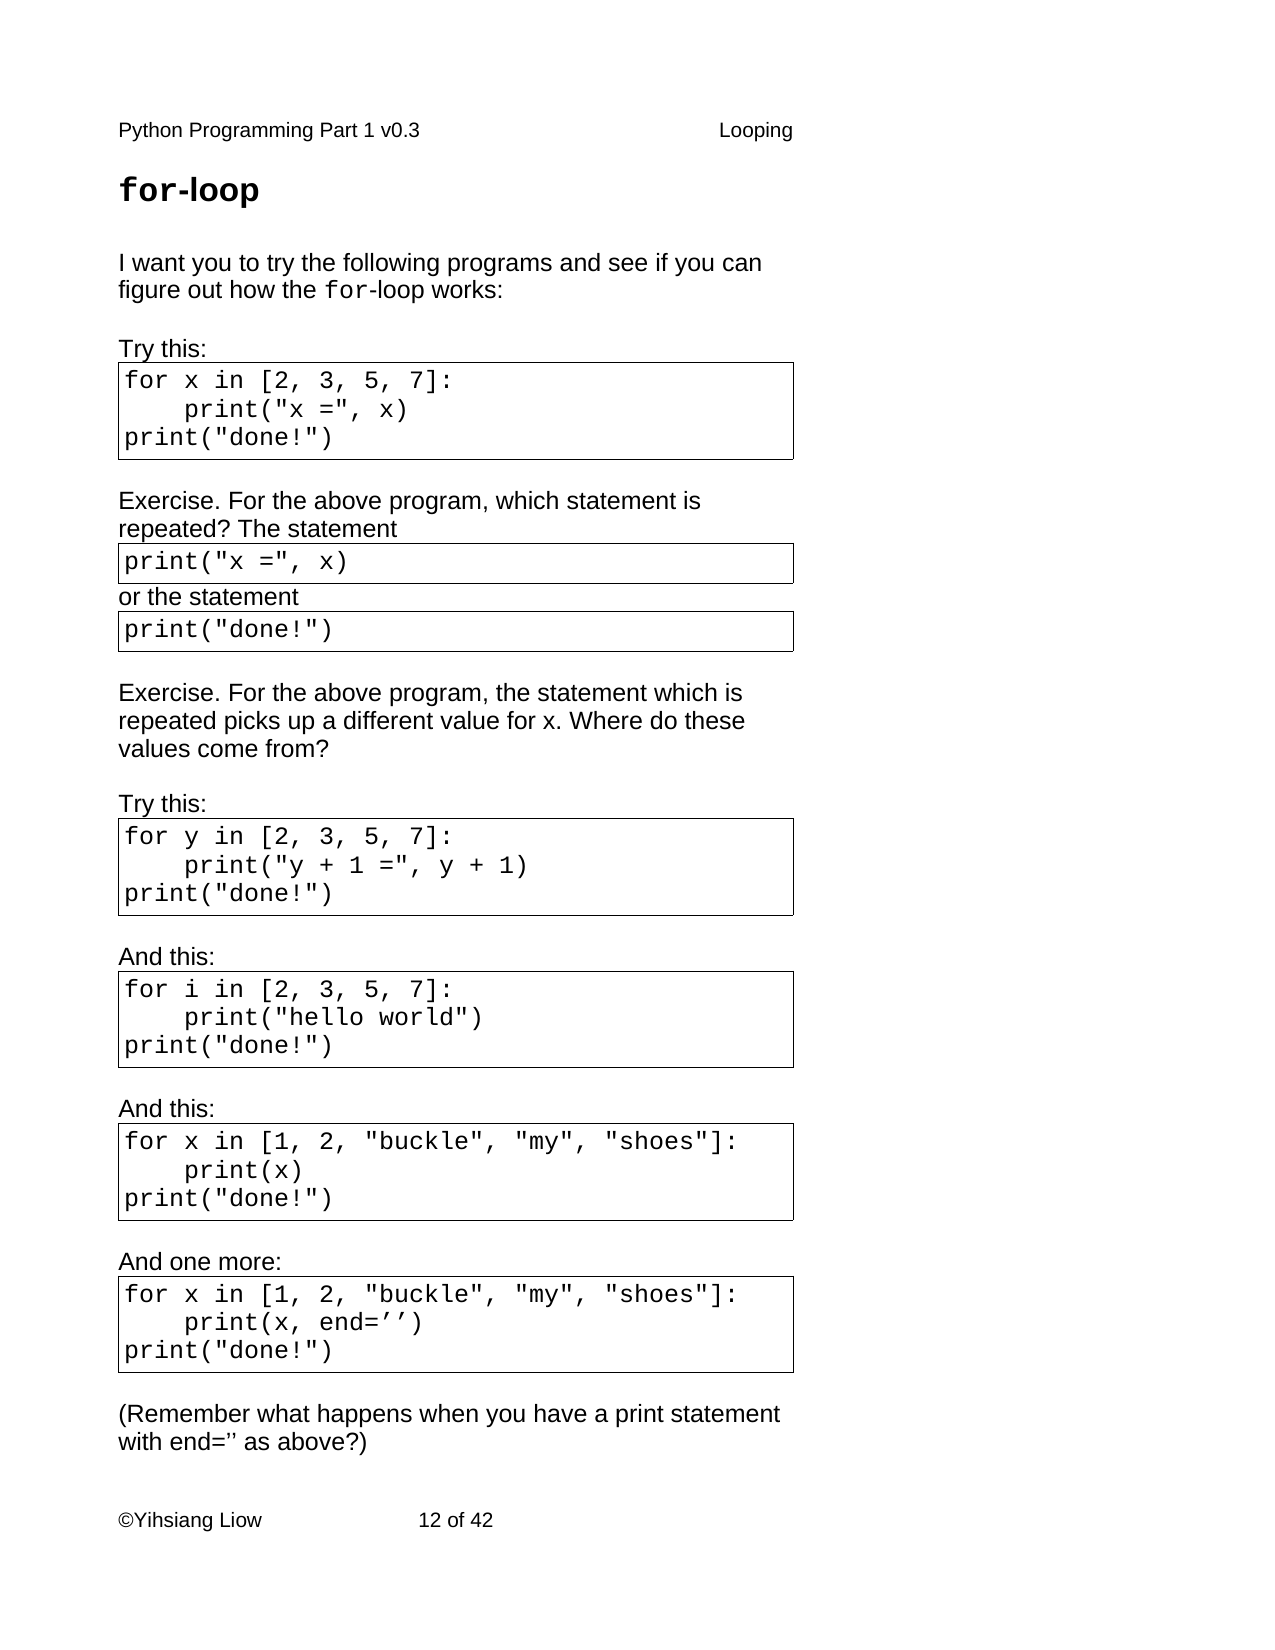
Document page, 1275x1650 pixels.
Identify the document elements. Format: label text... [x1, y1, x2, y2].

table_header for x in [1, 2, "buckle", "my", "shoes"]: print(x, end=’’) print("done!") [119, 1277, 793, 1372]
table_header for x in [1, 2, "buckle", "my", "shoes"]: print(x) print("done!") [119, 1124, 793, 1220]
text Try this: [118, 334, 793, 362]
text for-loop [118, 171, 793, 211]
table_header print("done!") [119, 612, 793, 651]
text Try this: [118, 790, 793, 818]
table_header for y in [2, 3, 5, 7]: print("y + 1 =", y + 1) print("done!") [119, 819, 793, 915]
text And one more: [118, 1248, 793, 1276]
table_header for i in [2, 3, 5, 7]: print("hello world") print("done!") [119, 972, 793, 1067]
text (Remember what happens when you have a print statement with end=’’ as above?) [118, 1400, 793, 1456]
text I want you to try the following programs and see if you can figure out how the for-loop works: [118, 248, 793, 306]
table_header print("x =", x) [119, 544, 793, 583]
text or the statement [118, 584, 793, 611]
text And this: [118, 1095, 793, 1123]
text Exercise. For the above program, which statement is repeated? The statement [118, 487, 793, 543]
text And this: [118, 943, 793, 971]
text Exercise. For the above program, the statement which is repeated picks up a different value for x. Where do these values come from? [118, 678, 793, 762]
table_header for x in [2, 3, 5, 7]: print("x =", x) print("done!") [119, 363, 793, 459]
